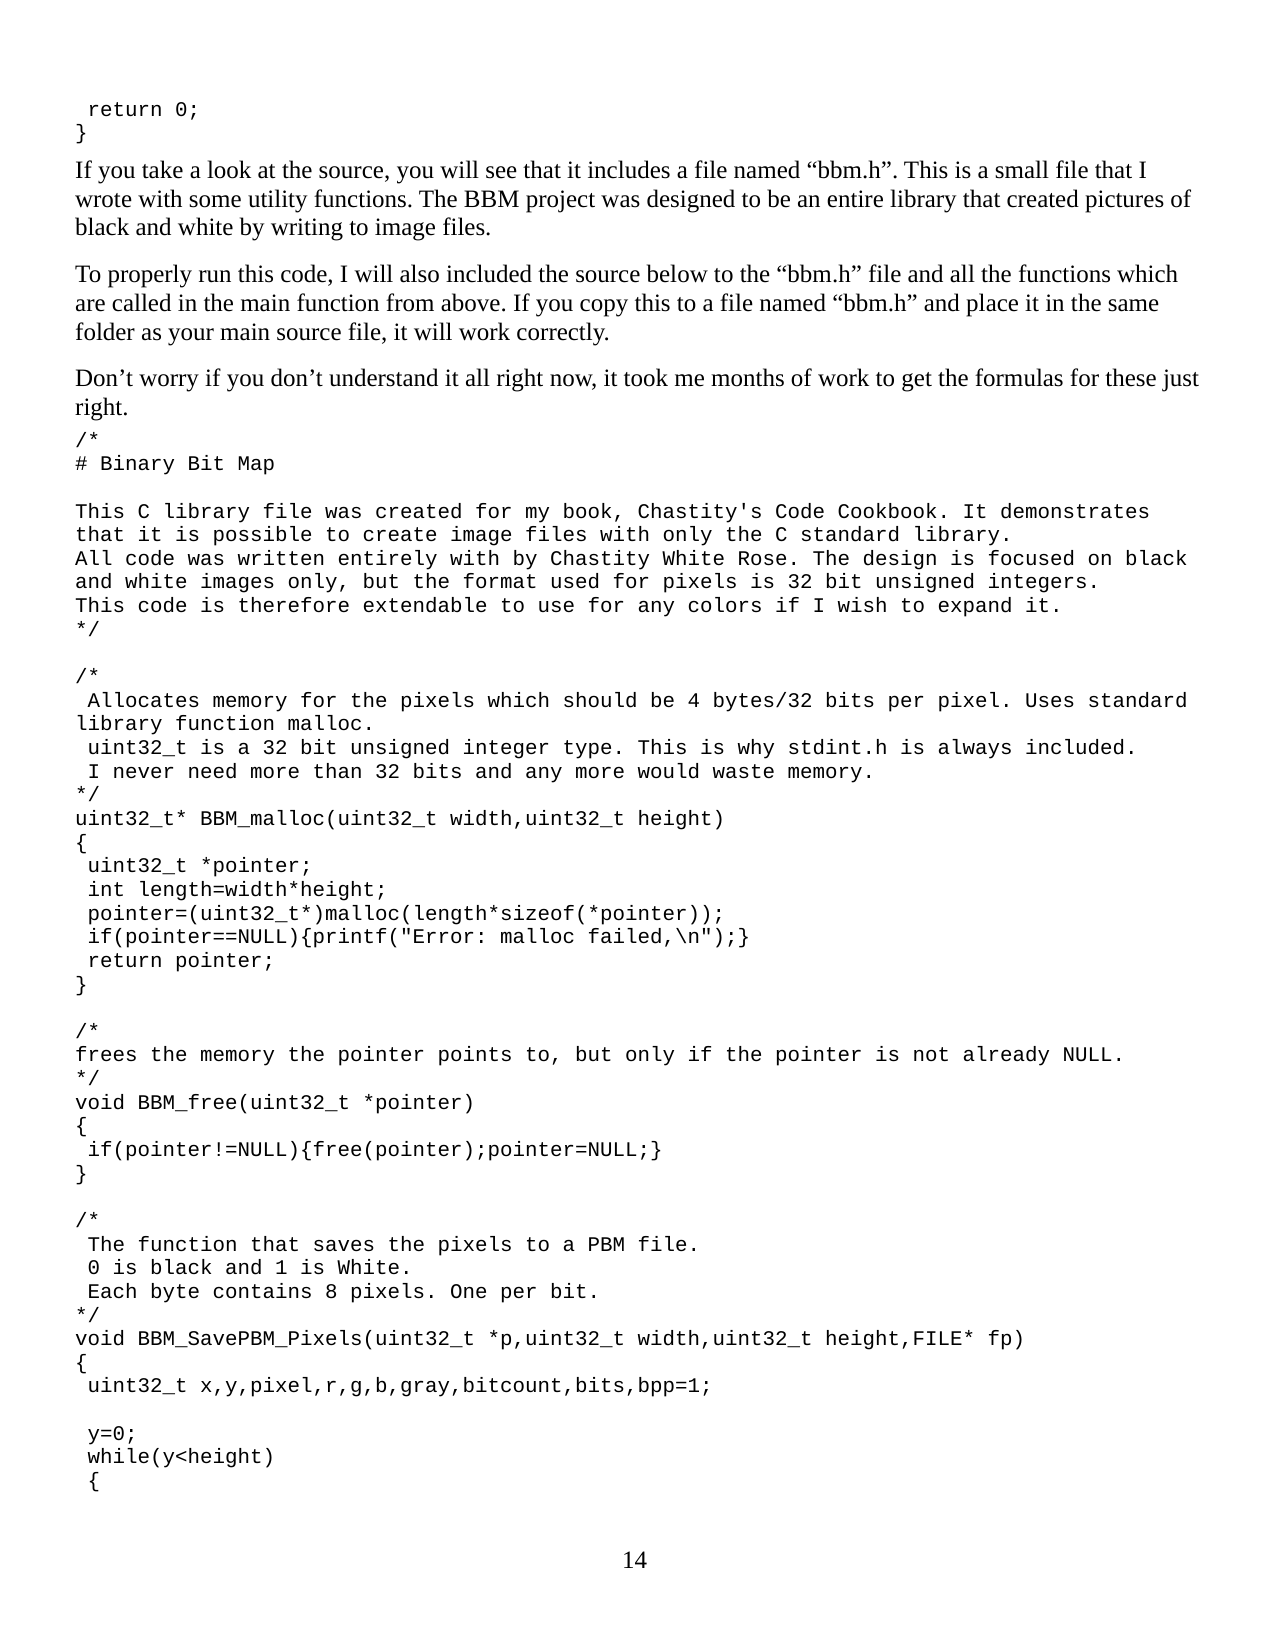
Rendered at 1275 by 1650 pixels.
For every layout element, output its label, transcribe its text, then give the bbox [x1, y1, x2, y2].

text } [75, 122, 1200, 146]
text Allocates memory for the pixels which should be 4 bytes/32 bits per pixel. Uses standard library function malloc. [75, 690, 1200, 737]
text /* [75, 666, 1200, 690]
text */ [75, 784, 1200, 808]
text if(pointer!=NULL){free(pointer);pointer=NULL;} [75, 1139, 1200, 1163]
text uint32_t* BBM_malloc(uint32_t width,uint32_t height) [75, 808, 1200, 832]
text The function that saves the pixels to a PBM file. [75, 1234, 1200, 1257]
text pointer=(uint32_t*)malloc(length*sizeof(*pointer)); [75, 903, 1200, 926]
text Don’t worry if you don’t understand it all right now, it took me months of work to get the formulas for these just right. [75, 363, 1200, 421]
text while(y<height) [75, 1446, 1200, 1470]
text y=0; [75, 1423, 1200, 1446]
text This C library file was created for my book, Chastity's Code Cookbook. It demonstrates that it is possible to create image files with only the C standard library. [75, 501, 1200, 548]
text I never need more than 32 bits and any more would waste memory. [75, 761, 1200, 784]
text */ [75, 619, 1200, 642]
text { [75, 1115, 1200, 1139]
text frees the memory the pointer points to, but only if the pointer is not already NULL. [75, 1044, 1200, 1068]
text void BBM_free(uint32_t *pointer) [75, 1092, 1200, 1115]
text This code is therefore extendable to use for any colors if I wish to expand it. [75, 595, 1200, 619]
text return pointer; [75, 950, 1200, 973]
text /* [75, 1210, 1200, 1234]
text } [75, 973, 1200, 997]
text uint32_t x,y,pixel,r,g,b,gray,bitcount,bits,bpp=1; [75, 1376, 1200, 1399]
text { [75, 1352, 1200, 1376]
text } [75, 1163, 1200, 1186]
text { [75, 1470, 1200, 1494]
text If you take a look at the source, you will see that it includes a file named “bbm.h”. This is a small file that I wrote with some utility functions. The BBM project was designed to be an entire library that created pictures of black and white by writing to image files. [75, 155, 1200, 241]
text int length=width*height; [75, 879, 1200, 903]
text { [75, 832, 1200, 855]
text if(pointer==NULL){printf("Error: malloc failed,\n");} [75, 926, 1200, 950]
text All code was written entirely with by Chastity White Rose. The design is focused on black and white images only, but the format used for pixels is 32 bit unsigned integers. [75, 548, 1200, 595]
text /* [75, 1021, 1200, 1044]
text 0 is black and 1 is White. [75, 1257, 1200, 1281]
text */ [75, 1304, 1200, 1328]
text return 0; [75, 99, 1200, 122]
text /* [75, 430, 1200, 453]
text To properly run this code, I will also included the source below to the “bbm.h” file and all the functions which are called in the main function from above. If you copy this to a file named “bbm.h” and place it in the same folder as your main source file, it will work correctly. [75, 259, 1200, 345]
text */ [75, 1068, 1200, 1092]
text uint32_t *pointer; [75, 855, 1200, 879]
text Each byte contains 8 pixels. One per bit. [75, 1281, 1200, 1304]
text uint32_t is a 32 bit unsigned integer type. This is why stdint.h is always included. [75, 737, 1200, 761]
text void BBM_SavePBM_Pixels(uint32_t *p,uint32_t width,uint32_t height,FILE* fp) [75, 1328, 1200, 1352]
text # Binary Bit Map [75, 453, 1200, 477]
